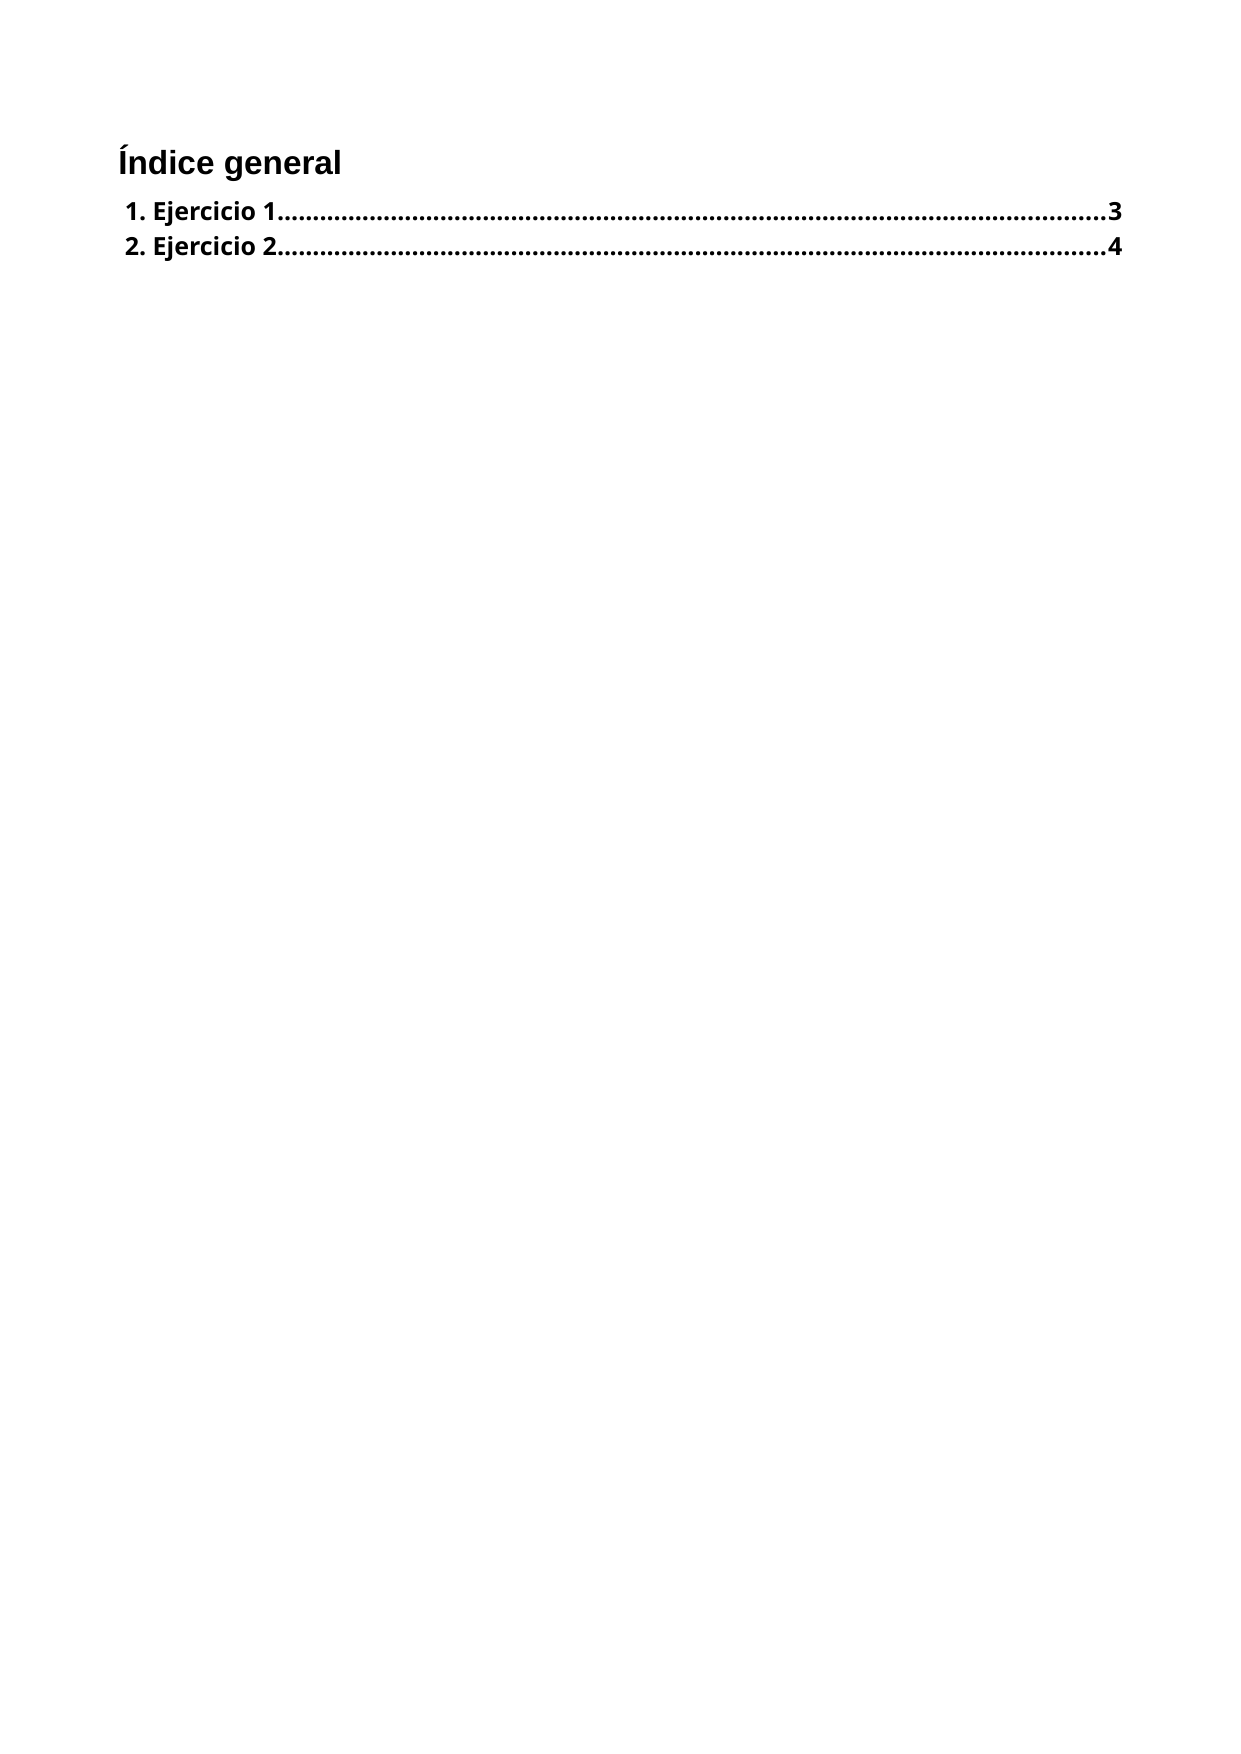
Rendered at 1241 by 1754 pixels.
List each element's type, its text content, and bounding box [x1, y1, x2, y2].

text 2. Ejercicio 2 4 [118, 228, 1122, 262]
subtitle Índice general [118, 143, 1122, 182]
text 1. Ejercicio 1 3 [118, 194, 1122, 228]
